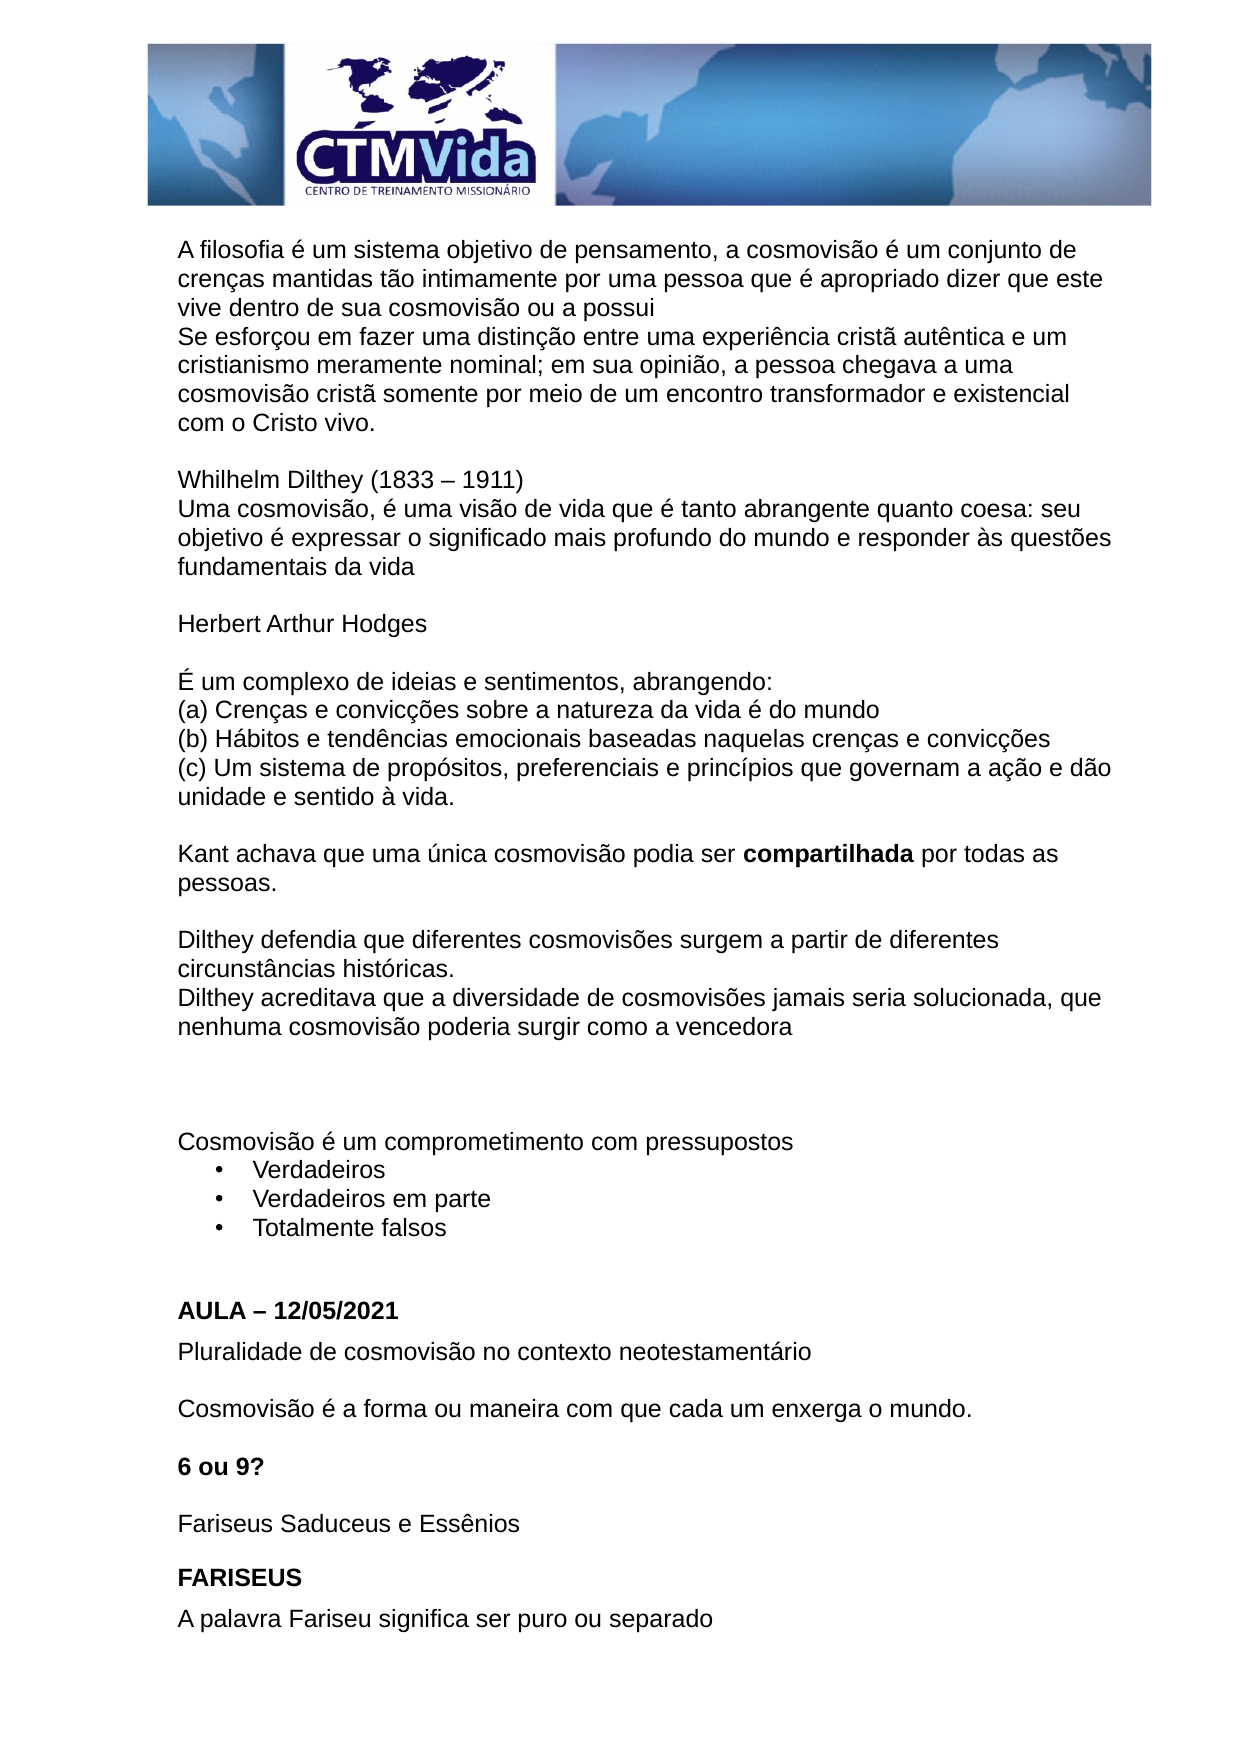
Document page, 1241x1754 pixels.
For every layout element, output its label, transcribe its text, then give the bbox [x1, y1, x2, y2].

text (a) Crenças e convicções sobre a natureza da vida é do mundo [177, 695, 1122, 724]
text Uma cosmovisão, é uma visão de vida que é tanto abrangente quanto coesa: seu objetivo é expressar o significado mais profundo do mundo e responder às questões fundamentais da vida [177, 494, 1122, 580]
text A filosofia é um sistema objetivo de pensamento, a cosmovisão é um conjunto de crenças mantidas tão intimamente por uma pessoa que é apropriado dizer que este vive dentro de sua cosmovisão ou a possui [177, 235, 1122, 322]
subtitle Fariseus [177, 1563, 1122, 1592]
text Fariseus Saduceus e Essênios [177, 1509, 1122, 1538]
text Whilhelm Dilthey (1833 – 1911) [177, 465, 1122, 494]
text Kant achava que uma única cosmovisão podia ser compartilhada por todas as pessoas. [177, 839, 1122, 897]
text Dilthey acreditava que a diversidade de cosmovisões jamais seria solucionada, que nenhuma cosmovisão poderia surgir como a vencedora [177, 983, 1122, 1040]
subtitle Aula – 12/05/2021 [177, 1296, 1122, 1324]
text Herbert Arthur Hodges [177, 609, 1122, 638]
list Totalmente falsos [215, 1213, 1122, 1242]
text (c) Um sistema de propósitos, preferenciais e princípios que governam a ação e dão unidade e sentido à vida. [177, 753, 1122, 810]
text 6 ou 9? [177, 1452, 1122, 1481]
text (b) Hábitos e tendências emocionais baseadas naquelas crenças e convicções [177, 724, 1122, 753]
text Cosmovisão é um comprometimento com pressupostos [177, 1127, 1122, 1155]
list Verdadeiros [215, 1155, 1122, 1184]
picture [147, 43, 1152, 206]
text Cosmovisão é a forma ou maneira com que cada um enxerga o mundo. [177, 1394, 1122, 1423]
list Verdadeiros em parte [215, 1184, 1122, 1213]
text É um complexo de ideias e sentimentos, abrangendo: [177, 667, 1122, 695]
text A palavra Fariseu significa ser puro ou separado [177, 1604, 1122, 1633]
text Se esforçou em fazer uma distinção entre uma experiência cristã autêntica e um cristianismo meramente nominal; em sua opinião, a pessoa chegava a uma cosmovisão cristã somente por meio de um encontro transformador e existencial com o Cristo vivo. [177, 322, 1122, 437]
text Dilthey defendia que diferentes cosmovisões surgem a partir de diferentes circunstâncias históricas. [177, 925, 1122, 983]
text Pluralidade de cosmovisão no contexto neotestamentário [177, 1337, 1122, 1366]
